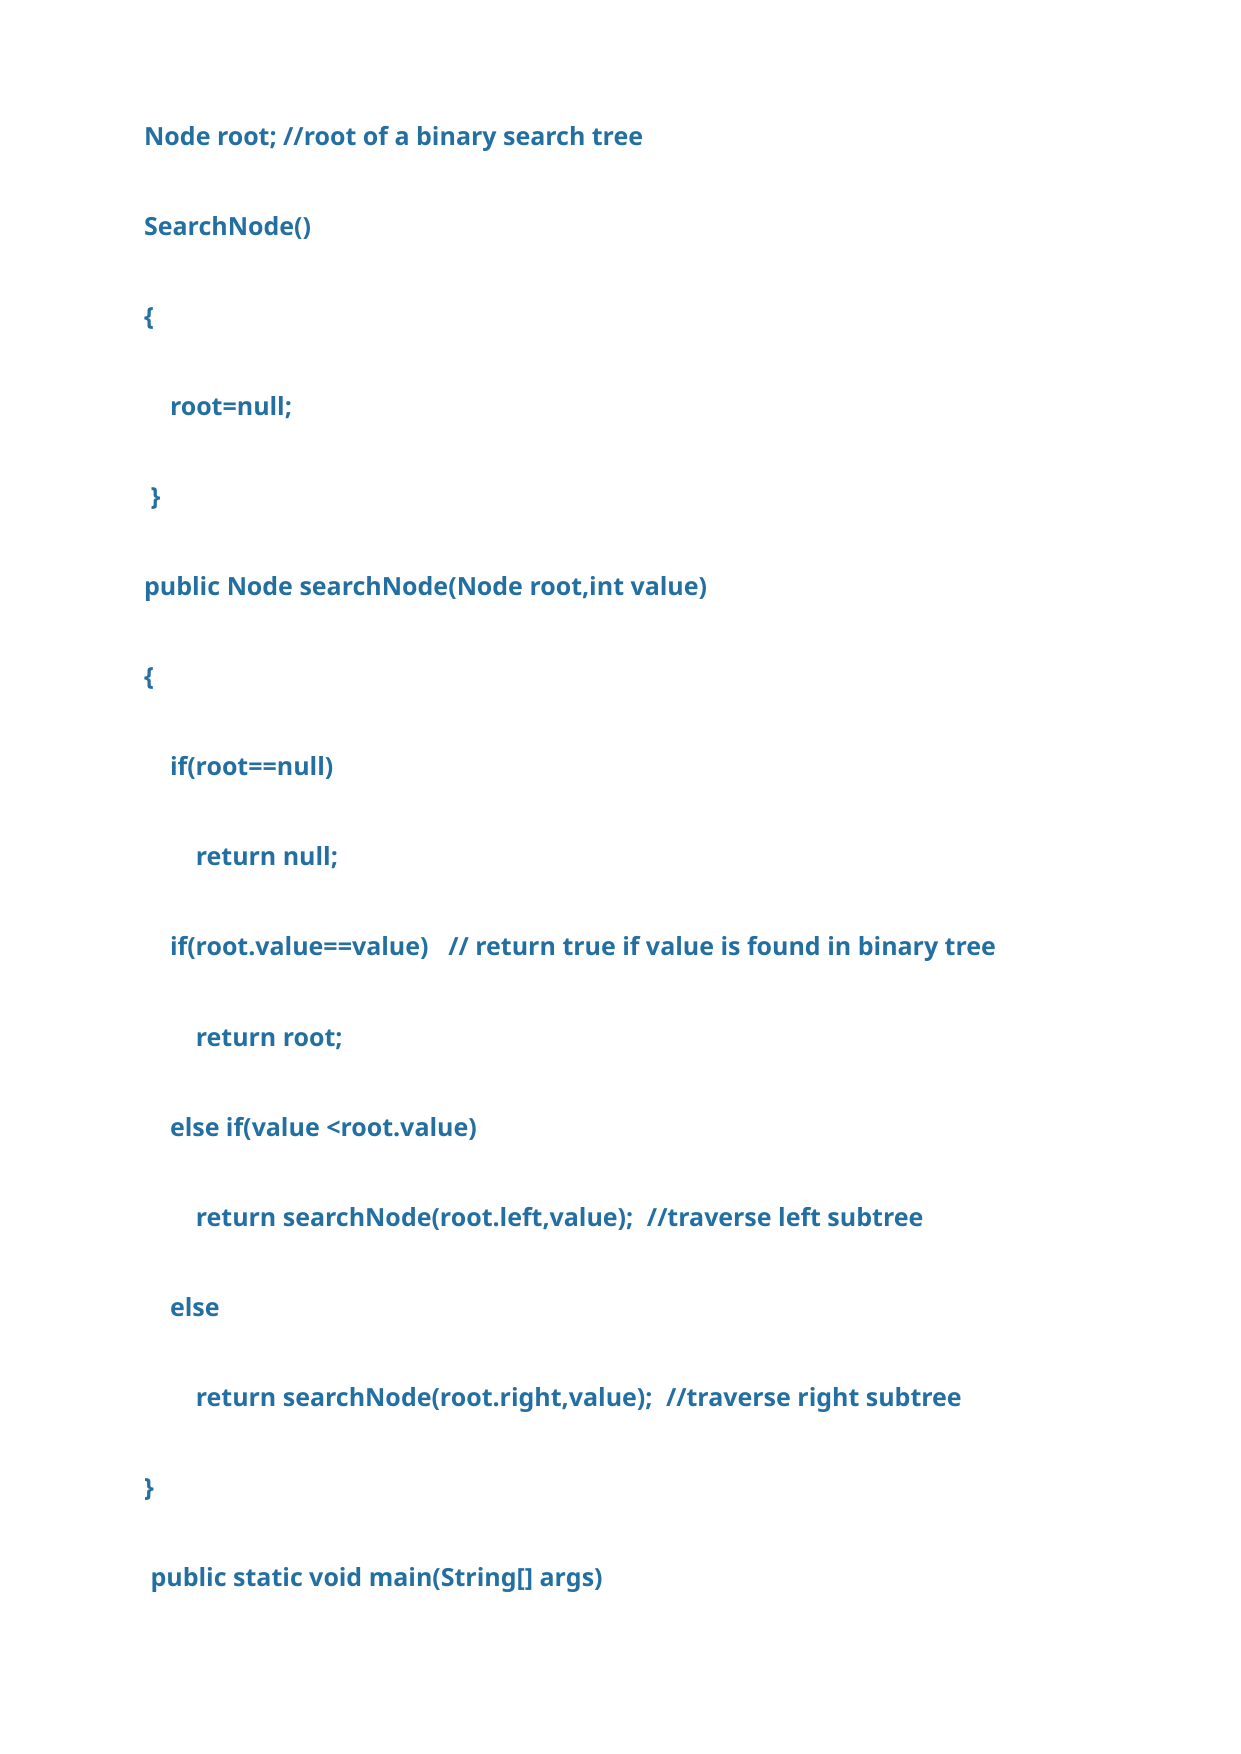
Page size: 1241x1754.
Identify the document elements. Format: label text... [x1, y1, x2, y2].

text Node root; //root of a binary search tree [118, 118, 1122, 152]
text return searchNode(root.left,value); //traverse left subtree [118, 1199, 1122, 1233]
text if(root.value==value) // return true if value is found in binary tree [118, 929, 1122, 963]
text { [118, 298, 1122, 332]
text } [118, 478, 1122, 513]
text } [118, 1470, 1122, 1504]
text public static void main(String[] args) [118, 1560, 1122, 1594]
text public Node searchNode(Node root,int value) [118, 569, 1122, 603]
text if(root==null) [118, 749, 1122, 783]
text SearchNode() [118, 208, 1122, 242]
text else [118, 1289, 1122, 1323]
text return null; [118, 839, 1122, 873]
text { [118, 659, 1122, 693]
text return root; [118, 1019, 1122, 1053]
text else if(value <root.value) [118, 1109, 1122, 1143]
text root=null; [118, 388, 1122, 422]
text return searchNode(root.right,value); //traverse right subtree [118, 1379, 1122, 1414]
